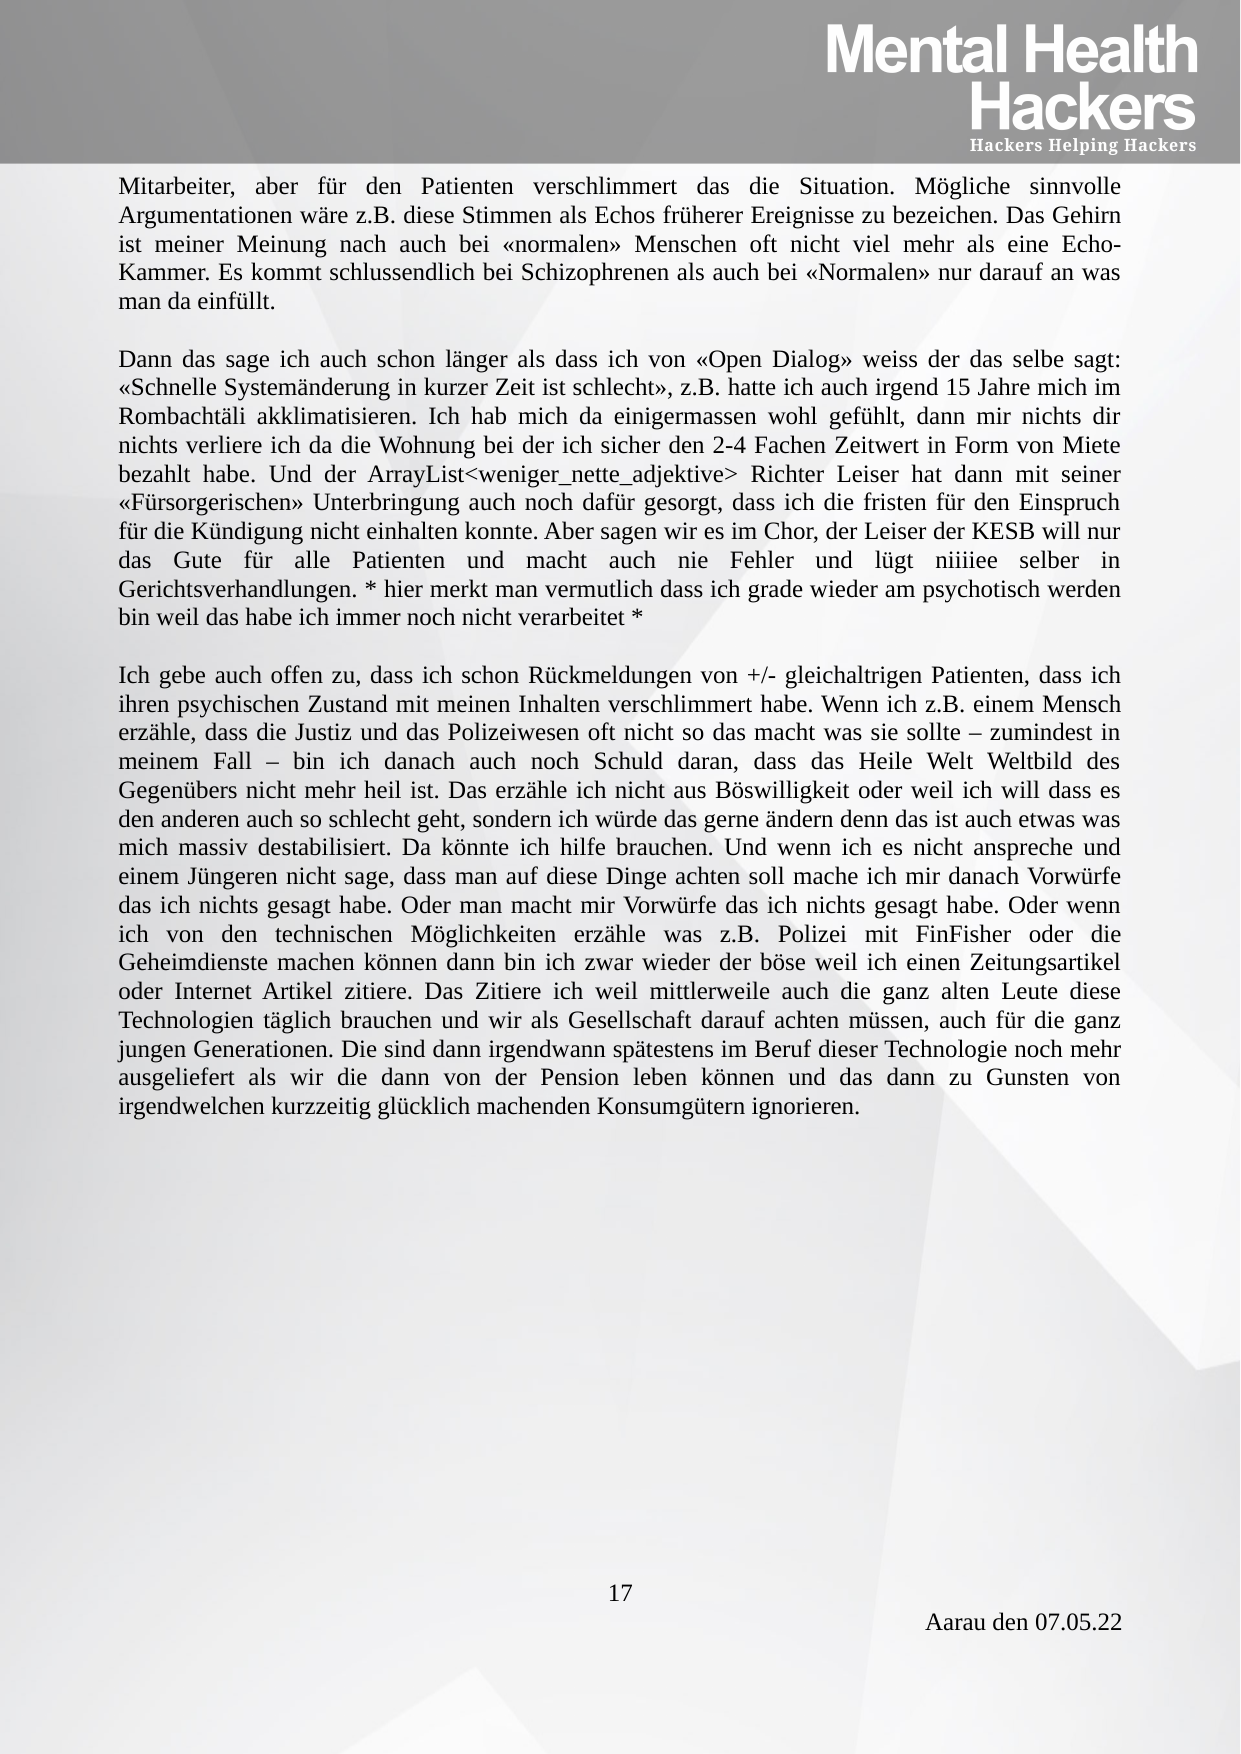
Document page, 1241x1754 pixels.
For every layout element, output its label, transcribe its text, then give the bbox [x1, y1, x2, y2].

text Mitarbeiter, aber für den Patienten verschlimmert das die Situation. Mögliche sinnvolle Argumentationen wäre z.B. diese Stimmen als Echos früherer Ereignisse zu bezeichen. Das Gehirn ist meiner Meinung nach auch bei «normalen» Menschen oft nicht viel mehr als eine Echo-Kammer. Es kommt schlussendlich bei Schizophrenen als auch bei «Normalen» nur darauf an was man da einfüllt. [118, 171, 1122, 315]
picture [0, 0, 1241, 1754]
text Ich gebe auch offen zu, dass ich schon Rückmeldungen von +/- gleichaltrigen Patienten, dass ich ihren psychischen Zustand mit meinen Inhalten verschlimmert habe. Wenn ich z.B. einem Mensch erzähle, dass die Justiz und das Polizeiwesen oft nicht so das macht was sie sollte – zumindest in meinem Fall – bin ich danach auch noch Schuld daran, dass das Heile Welt Weltbild des Gegenübers nicht mehr heil ist. Das erzähle ich nicht aus Böswilligkeit oder weil ich will dass es den anderen auch so schlecht geht, sondern ich würde das gerne ändern denn das ist auch etwas was mich massiv destabilisiert. Da könnte ich hilfe brauchen. Und wenn ich es nicht anspreche und einem Jüngeren nicht sage, dass man auf diese Dinge achten soll mache ich mir danach Vorwürfe das ich nichts gesagt habe. Oder man macht mir Vorwürfe das ich nichts gesagt habe. Oder wenn ich von den technischen Möglichkeiten erzähle was z.B. Polizei mit FinFisher oder die Geheimdienste machen können dann bin ich zwar wieder der böse weil ich einen Zeitungsartikel oder Internet Artikel zitiere. Das Zitiere ich weil mittlerweile auch die ganz alten Leute diese Technologien täglich brauchen und wir als Gesellschaft darauf achten müssen, auch für die ganz jungen Generationen. Die sind dann irgendwann spätestens im Beruf dieser Technologie noch mehr ausgeliefert als wir die dann von der Pension leben können und das dann zu Gunsten von irgendwelchen kurzzeitig glücklich machenden Konsumgütern ignorieren. [118, 660, 1122, 1120]
text Dann das sage ich auch schon länger als dass ich von «Open Dialog» weiss der das selbe sagt: «Schnelle Systemänderung in kurzer Zeit ist schlecht», z.B. hatte ich auch irgend 15 Jahre mich im Rombachtäli akklimatisieren. Ich hab mich da einigermassen wohl gefühlt, dann mir nichts dir nichts verliere ich da die Wohnung bei der ich sicher den 2-4 Fachen Zeitwert in Form von Miete bezahlt habe. Und der ArrayList<weniger_nette_adjektive> Richter Leiser hat dann mit seiner «Fürsorgerischen» Unterbringung auch noch dafür gesorgt, dass ich die fristen für den Einspruch für die Kündigung nicht einhalten konnte. Aber sagen wir es im Chor, der Leiser der KESB will nur das Gute für alle Patienten und macht auch nie Fehler und lügt niiiiee selber in Gerichtsverhandlungen. * hier merkt man vermutlich dass ich grade wieder am psychotisch werden bin weil das habe ich immer noch nicht verarbeitet * [118, 344, 1122, 631]
